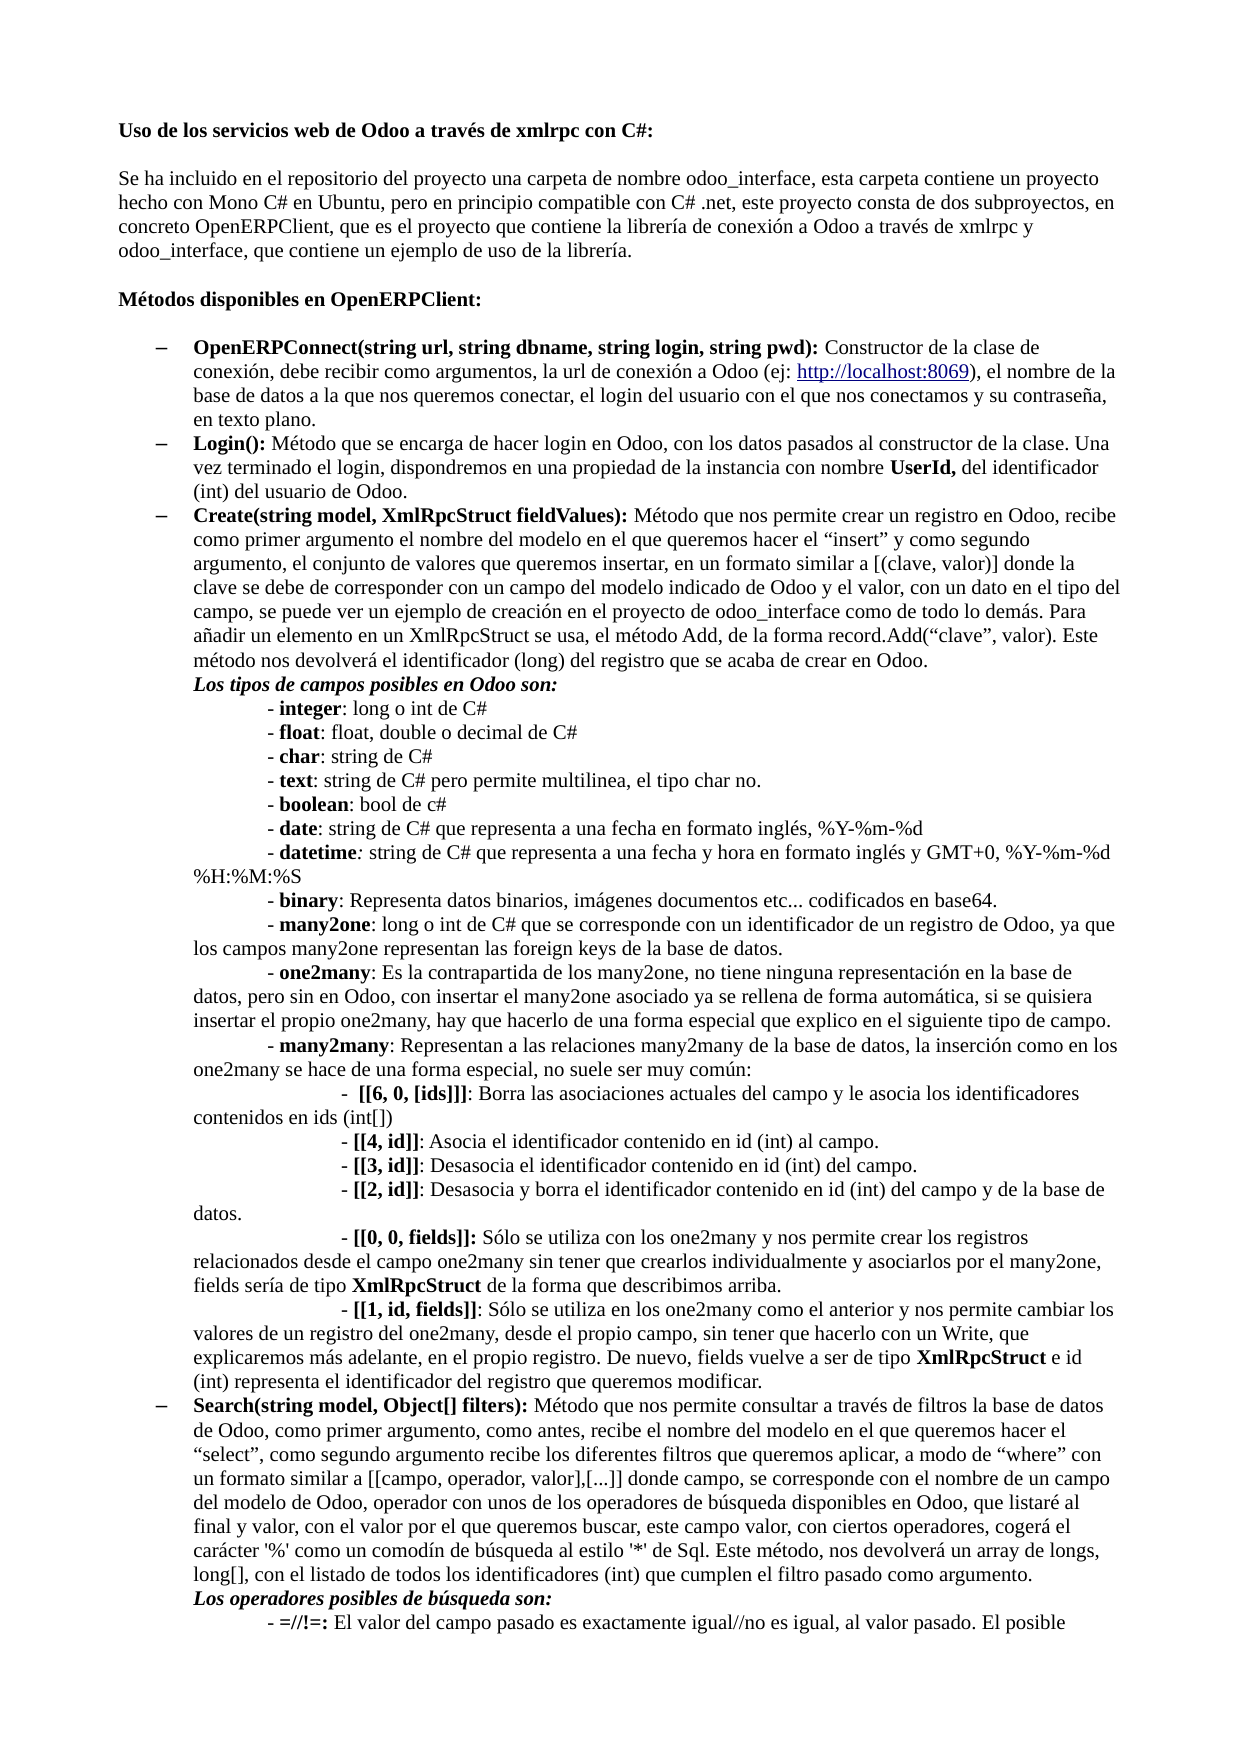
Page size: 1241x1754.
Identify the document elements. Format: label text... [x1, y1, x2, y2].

text Métodos disponibles en OpenERPClient: [118, 287, 1122, 311]
list Login(): Método que se encarga de hacer login en Odoo, con los datos pasados al constructor de la clase. Una vez terminado el login, dispondremos en una propiedad de la instancia con nombre UserId, del identificador (int) del usuario de Odoo. [156, 431, 1122, 503]
text Se ha incluido en el repositorio del proyecto una carpeta de nombre odoo_interface, esta carpeta contiene un proyecto hecho con Mono C# en Ubuntu, pero en principio compatible con C# .net, este proyecto consta de dos subproyectos, en concreto OpenERPClient, que es el proyecto que contiene la librería de conexión a Odoo a través de xmlrpc y odoo_interface, que contiene un ejemplo de uso de la librería. [118, 166, 1122, 262]
list Search(string model, Object[] filters): Método que nos permite consultar a través de filtros la base de datos de Odoo, como primer argumento, como antes, recibe el nombre del modelo en el que queremos hacer el “select”, como segundo argumento recibe los diferentes filtros que queremos aplicar, a modo de “where” con un formato similar a [[campo, operador, valor],[...]] donde campo, se corresponde con el nombre de un campo del modelo de Odoo, operador con unos de los operadores de búsqueda disponibles en Odoo, que listaré al final y valor, con el valor por el que queremos buscar, este campo valor, con ciertos operadores, cogerá el carácter '%' como un comodín de búsqueda al estilo '*' de Sql. Este método, nos devolverá un array de longs, long[], con el listado de todos los identificadores (int) que cumplen el filtro pasado como argumento. Los operadores posibles de búsqueda son: - =//!=: El valor del campo pasado es exactamente igual//no es igual, al valor pasado. El posible [156, 1393, 1122, 1634]
list OpenERPConnect(string url, string dbname, string login, string pwd): Constructor de la clase de conexión, debe recibir como argumentos, la url de conexión a Odoo (ej: http://localhost:8069), el nombre de la base de datos a la que nos queremos conectar, el login del usuario con el que nos conectamos y su contraseña, en texto plano. [156, 335, 1122, 431]
list Create(string model, XmlRpcStruct fieldValues): Método que nos permite crear un registro en Odoo, recibe como primer argumento el nombre del modelo en el que queremos hacer el “insert” y como segundo argumento, el conjunto de valores que queremos insertar, en un formato similar a [(clave, valor)] donde la clave se debe de corresponder con un campo del modelo indicado de Odoo y el valor, con un dato en el tipo del campo, se puede ver un ejemplo de creación en el proyecto de odoo_interface como de todo lo demás. Para añadir un elemento en un XmlRpcStruct se usa, el método Add, de la forma record.Add(“clave”, valor). Este método nos devolverá el identificador (long) del registro que se acaba de crear en Odoo. Los tipos de campos posibles en Odoo son: - integer: long o int de C# - float: float, double o decimal de C# - char: string de C# - text: string de C# pero permite multilinea, el tipo char no. - boolean: bool de c# - date: string de C# que representa a una fecha en formato inglés, %Y-%m-%d - datetime: string de C# que representa a una fecha y hora en formato inglés y GMT+0, %Y-%m-%d %H:%M:%S - binary: Representa datos binarios, imágenes documentos etc... codificados en base64. - many2one: long o int de C# que se corresponde con un identificador de un registro de Odoo, ya que los campos many2one representan las foreign keys de la base de datos. - one2many: Es la contrapartida de los many2one, no tiene ninguna representación en la base de datos, pero sin en Odoo, con insertar el many2one asociado ya se rellena de forma automática, si se quisiera insertar el propio one2many, hay que hacerlo de una forma especial que explico en el siguiente tipo de campo. - many2many: Representan a las relaciones many2many de la base de datos, la inserción como en los one2many se hace de una forma especial, no suele ser muy común: - [[6, 0, [ids]]]: Borra las asociaciones actuales del campo y le asocia los identificadores contenidos en ids (int[]) - [[4, id]]: Asocia el identificador contenido en id (int) al campo. - [[3, id]]: Desasocia el identificador contenido en id (int) del campo. - [[2, id]]: Desasocia y borra el identificador contenido en id (int) del campo y de la base de datos. - [[0, 0, fields]]: Sólo se utiliza con los one2many y nos permite crear los registros relacionados desde el campo one2many sin tener que crearlos individualmente y asociarlos por el many2one, fields sería de tipo XmlRpcStruct de la forma que describimos arriba. - [[1, id, fields]]: Sólo se utiliza en los one2many como el anterior y nos permite cambiar los valores de un registro del one2many, desde el propio campo, sin tener que hacerlo con un Write, que explicaremos más adelante, en el propio registro. De nuevo, fields vuelve a ser de tipo XmlRpcStruct e id (int) representa el identificador del registro que queremos modificar. [156, 503, 1122, 1393]
text Uso de los servicios web de Odoo a través de xmlrpc con C#: [118, 118, 1122, 142]
